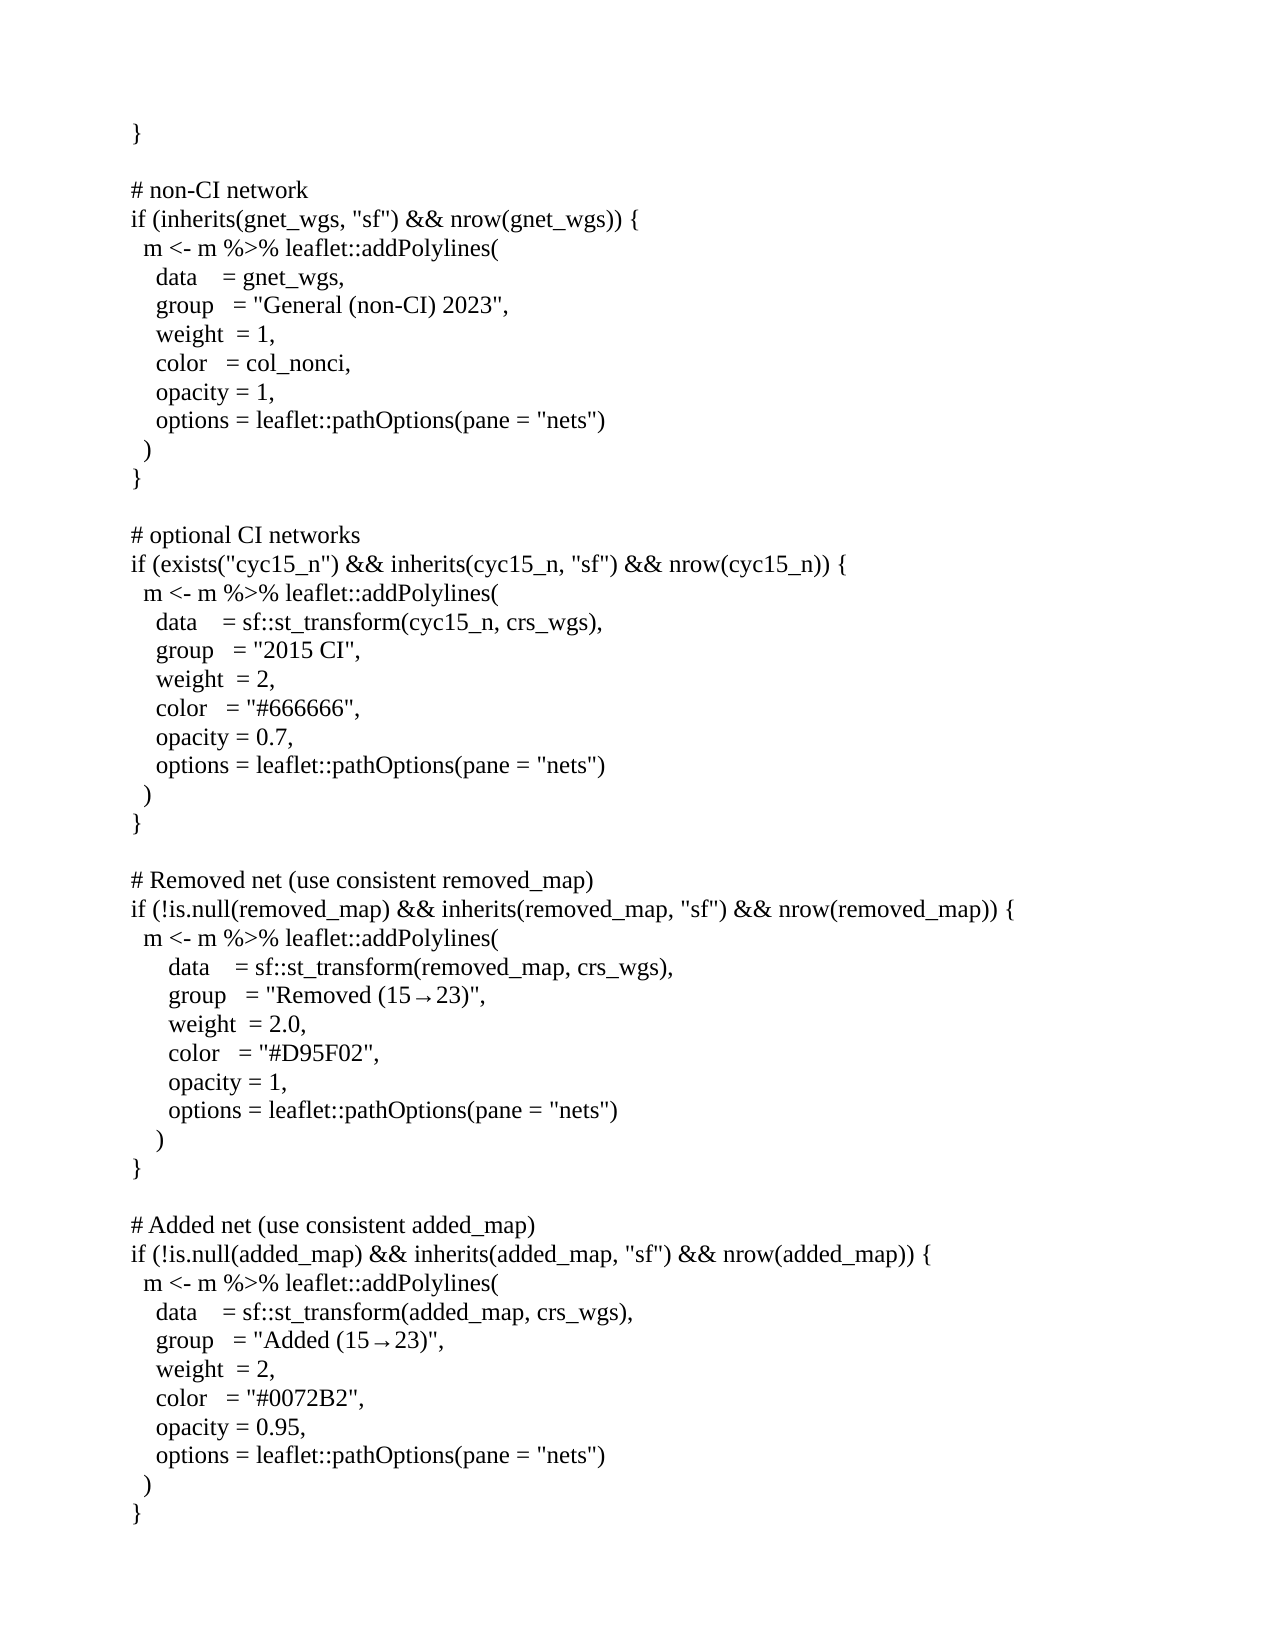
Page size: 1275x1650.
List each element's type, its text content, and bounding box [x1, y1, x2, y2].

text data = gnet_wgs, [118, 262, 1157, 291]
text options = leaflet::pathOptions(pane = "nets") [118, 1096, 1157, 1124]
text opacity = 1, [118, 377, 1157, 406]
text group = "2015 CI", [118, 636, 1157, 664]
text } [118, 1498, 1157, 1527]
text weight = 2.0, [118, 1009, 1157, 1038]
text ) [118, 434, 1157, 463]
text } [118, 808, 1157, 837]
text color = "#0072B2", [118, 1383, 1157, 1412]
text # Removed net (use consistent removed_map) [118, 866, 1157, 894]
text } [118, 463, 1157, 492]
text if (!is.null(added_map) && inherits(added_map, "sf") && nrow(added_map)) { [118, 1239, 1157, 1268]
text data = sf::st_transform(added_map, crs_wgs), [118, 1297, 1157, 1326]
text options = leaflet::pathOptions(pane = "nets") [118, 406, 1157, 434]
text ) [118, 1124, 1157, 1153]
text data = sf::st_transform(removed_map, crs_wgs), [118, 952, 1157, 981]
text color = "#666666", [118, 693, 1157, 722]
text # optional CI networks [118, 521, 1157, 549]
text opacity = 1, [118, 1067, 1157, 1096]
text if (!is.null(removed_map) && inherits(removed_map, "sf") && nrow(removed_map)) { [118, 894, 1157, 923]
text m <- m %>% leaflet::addPolylines( [118, 923, 1157, 952]
text } [118, 1153, 1157, 1182]
text if (inherits(gnet_wgs, "sf") && nrow(gnet_wgs)) { [118, 204, 1157, 233]
text m <- m %>% leaflet::addPolylines( [118, 578, 1157, 607]
text if (exists("cyc15_n") && inherits(cyc15_n, "sf") && nrow(cyc15_n)) { [118, 549, 1157, 578]
text group = "Added (15→23)", [118, 1326, 1157, 1354]
text m <- m %>% leaflet::addPolylines( [118, 233, 1157, 262]
text ) [118, 1469, 1157, 1498]
text # Added net (use consistent added_map) [118, 1211, 1157, 1239]
text color = col_nonci, [118, 348, 1157, 377]
text opacity = 0.95, [118, 1412, 1157, 1441]
text data = sf::st_transform(cyc15_n, crs_wgs), [118, 607, 1157, 636]
text } [118, 118, 1157, 147]
text weight = 2, [118, 664, 1157, 693]
text weight = 2, [118, 1354, 1157, 1383]
text group = "Removed (15→23)", [118, 981, 1157, 1009]
text # non-CI network [118, 176, 1157, 204]
text m <- m %>% leaflet::addPolylines( [118, 1268, 1157, 1297]
text opacity = 0.7, [118, 722, 1157, 751]
text weight = 1, [118, 319, 1157, 348]
text ) [118, 779, 1157, 808]
text color = "#D95F02", [118, 1038, 1157, 1067]
text group = "General (non-CI) 2023", [118, 291, 1157, 319]
text options = leaflet::pathOptions(pane = "nets") [118, 751, 1157, 779]
text options = leaflet::pathOptions(pane = "nets") [118, 1441, 1157, 1469]
